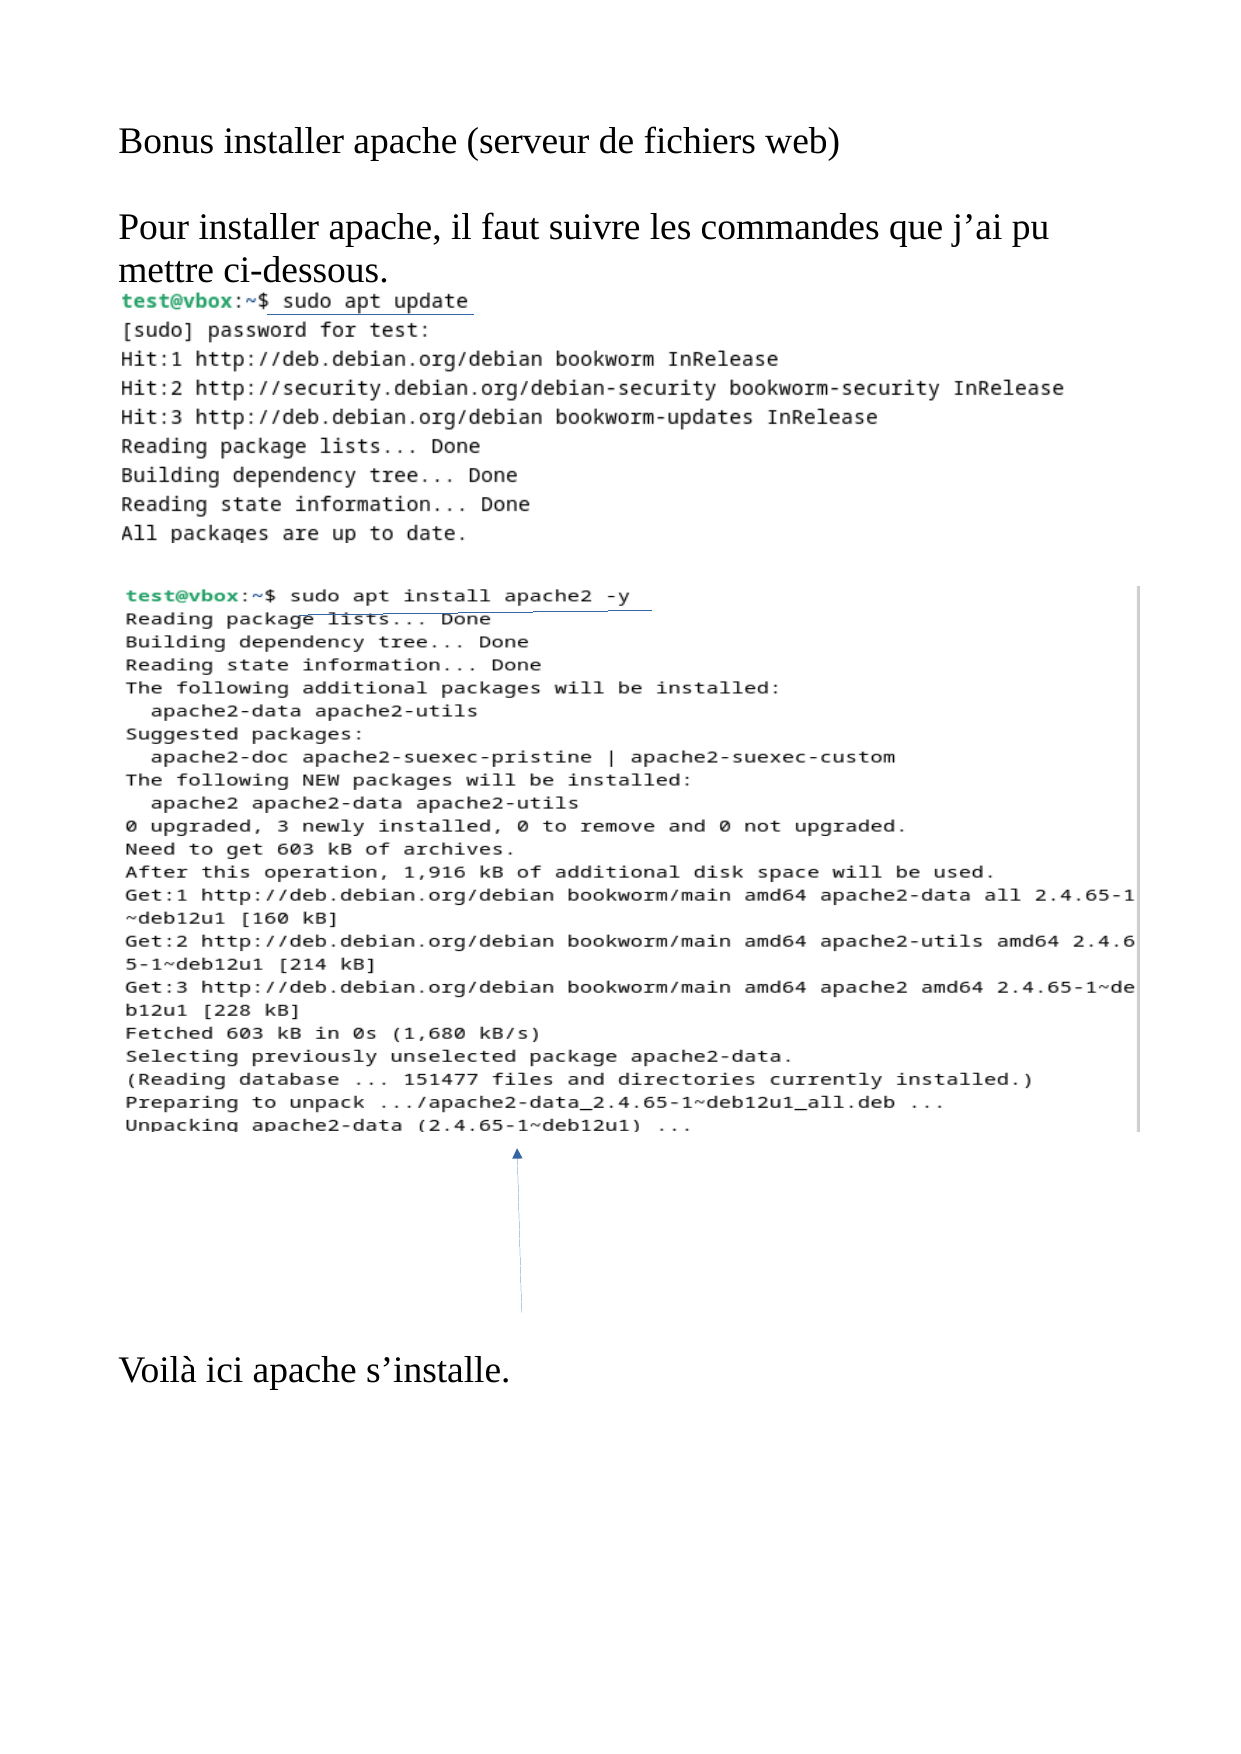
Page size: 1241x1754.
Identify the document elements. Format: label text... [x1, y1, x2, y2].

text Voilà ici apache s’installe. [118, 1348, 1122, 1391]
text Pour installer apache, il faut suivre les commandes que j’ai pu mettre ci-dessous. [118, 204, 1122, 291]
picture [121, 290, 1073, 543]
picture [124, 586, 1140, 1132]
text Bonus installer apache (serveur de fichiers web) [118, 118, 1122, 161]
